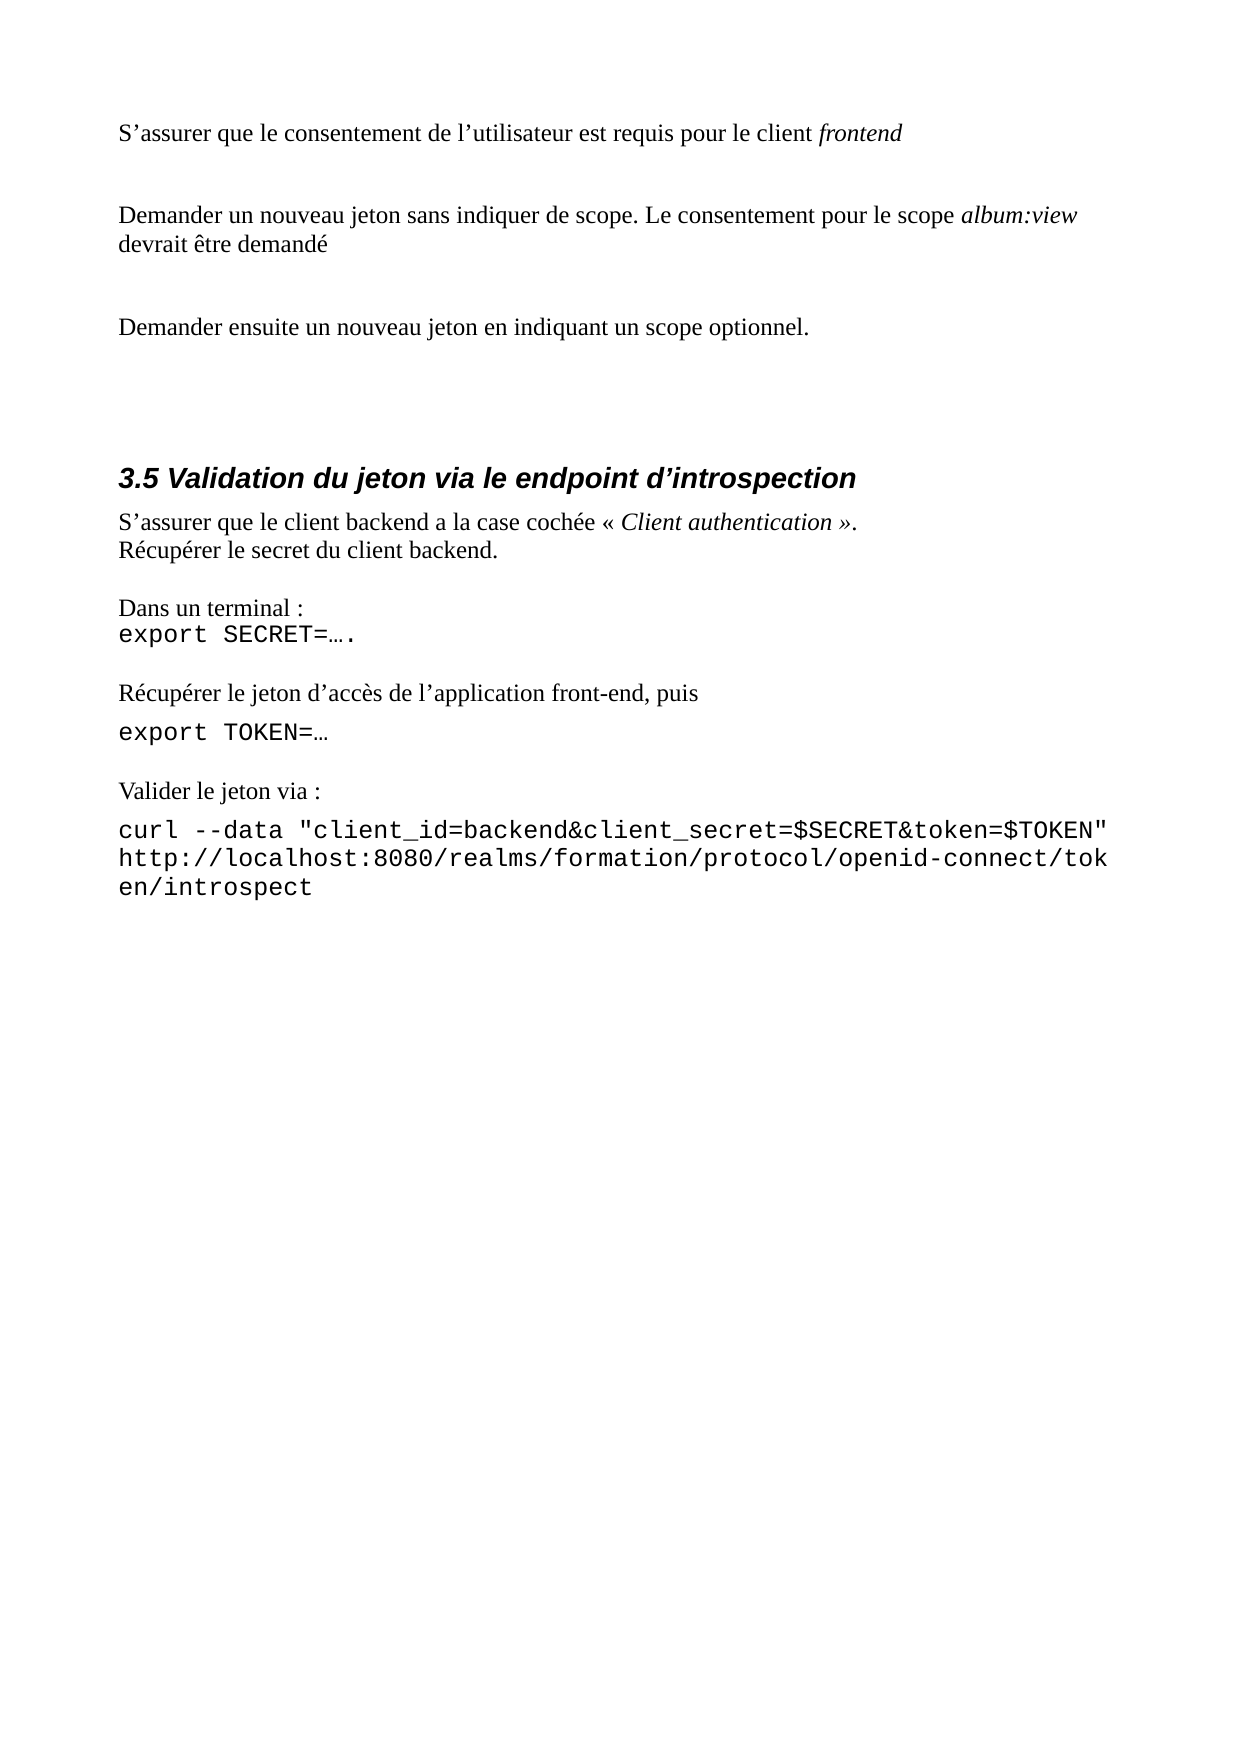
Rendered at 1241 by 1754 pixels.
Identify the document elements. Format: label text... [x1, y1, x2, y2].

text curl --data "client_id=backend&client_secret=$SECRET&token=$TOKEN" http://localhost:8080/realms/formation/protocol/openid-connect/token/introspect [118, 817, 1122, 902]
text Demander ensuite un nouveau jeton en indiquant un scope optionnel. [118, 312, 1122, 341]
text Dans un terminal : [118, 593, 1122, 622]
text Récupérer le secret du client backend. [118, 535, 1122, 564]
text export SECRET=…. [118, 622, 1122, 650]
text S’assurer que le consentement de l’utilisateur est requis pour le client frontend [118, 118, 1122, 147]
text Récupérer le jeton d’accès de l’application front-end, puis [118, 678, 1122, 707]
text export TOKEN=… [118, 719, 1122, 748]
subtitle 3.5 Validation du jeton via le endpoint d’introspection [118, 461, 1122, 494]
text Demander un nouveau jeton sans indiquer de scope. Le consentement pour le scope album:view devrait être demandé [118, 201, 1122, 258]
text Valider le jeton via : [118, 776, 1122, 805]
text S’assurer que le client backend a la case cochée « Client authentication ». [118, 507, 1122, 535]
